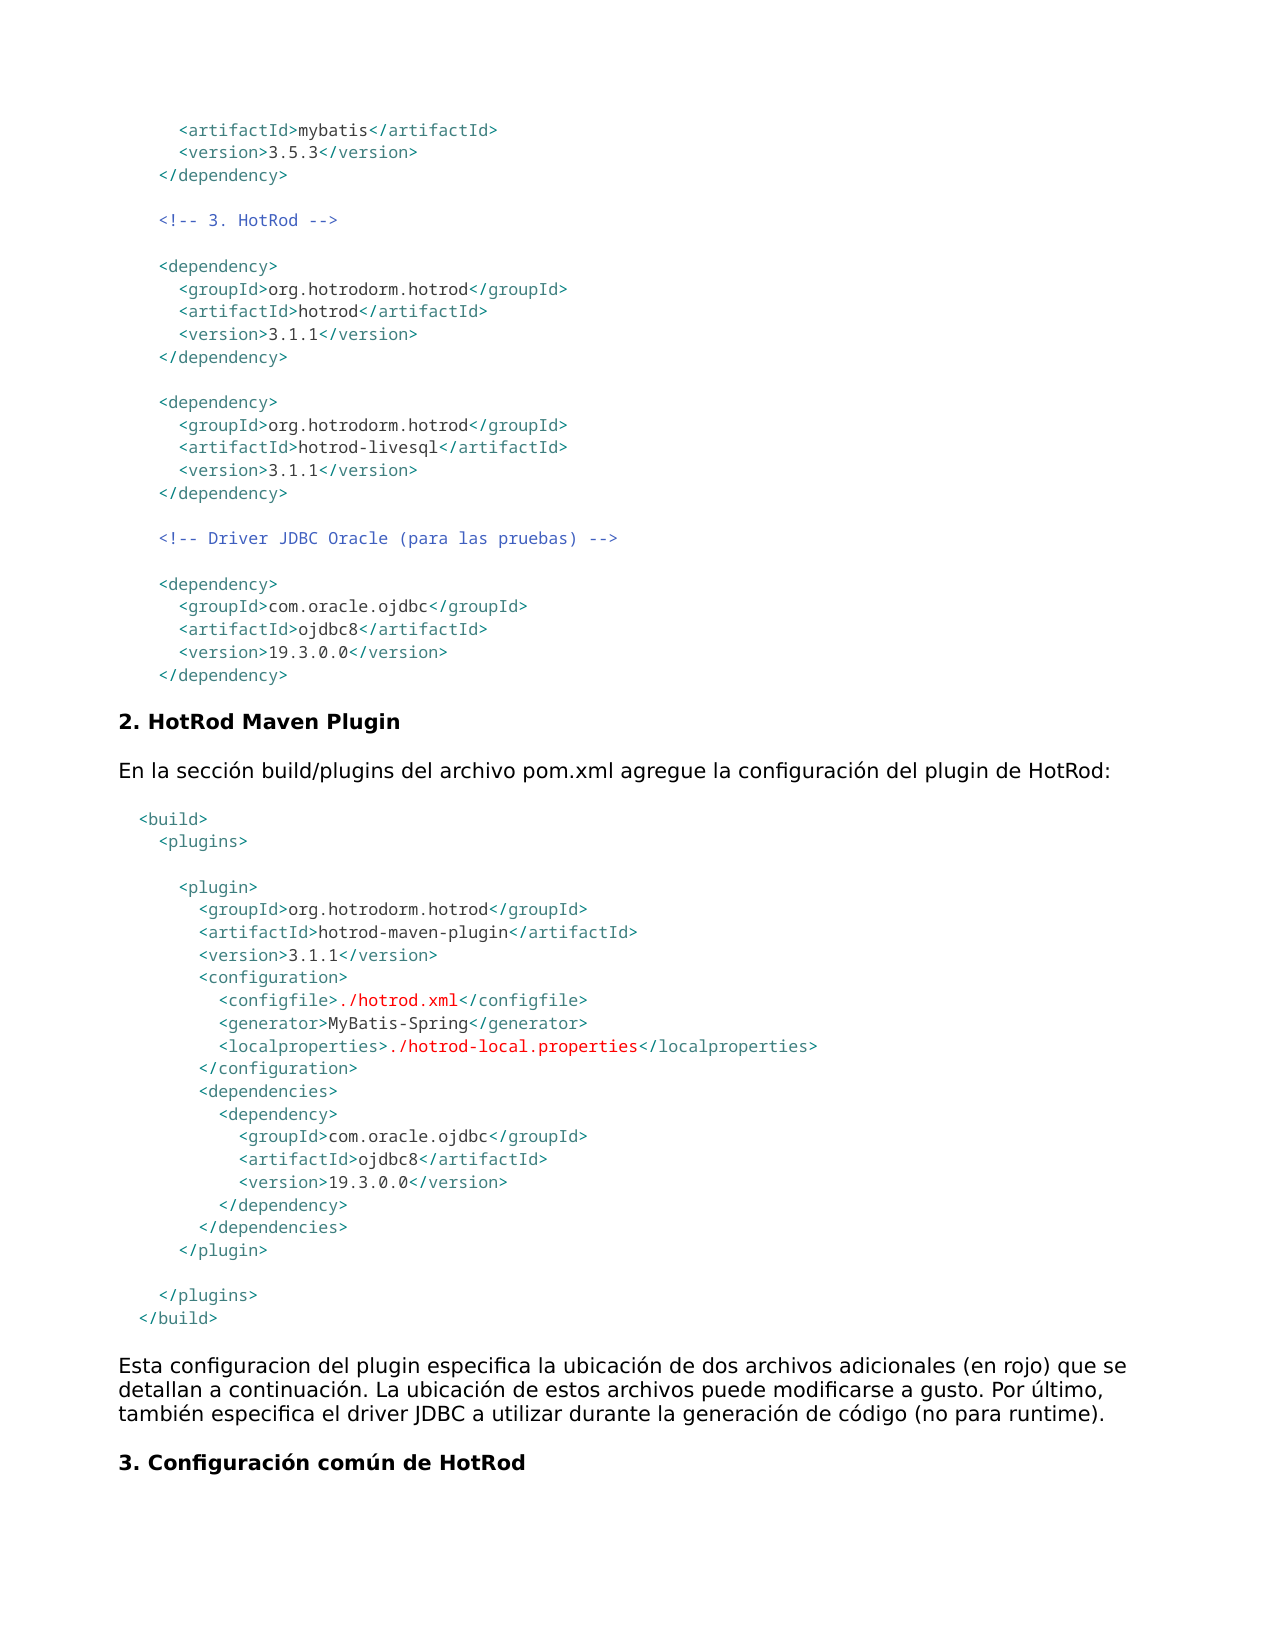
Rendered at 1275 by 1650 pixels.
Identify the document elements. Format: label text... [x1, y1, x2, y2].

text </configuration> [118, 1057, 1157, 1080]
text <version>3.1.1</version> [118, 459, 1157, 481]
text <version>19.3.0.0</version> [118, 640, 1157, 663]
text </dependencies> [118, 1216, 1157, 1239]
text </plugins> [118, 1284, 1157, 1307]
text <dependencies> [118, 1080, 1157, 1102]
text <localproperties>./hotrod-local.properties</localproperties> [118, 1034, 1157, 1057]
text <artifactId>hotrod-livesql</artifactId> [118, 436, 1157, 459]
text 2. HotRod Maven Plugin [118, 710, 1157, 734]
text </dependency> [118, 345, 1157, 368]
text <version>19.3.0.0</version> [118, 1171, 1157, 1193]
text </dependency> [118, 1193, 1157, 1216]
text <artifactId>hotrod-maven-plugin</artifactId> [118, 921, 1157, 943]
text Esta configuracion del plugin especifica la ubicación de dos archivos adicionales (en rojo) que se detallan a continuación. La ubicación de estos archivos puede modificarse a gusto. Por último, también especifica el driver JDBC a utilizar durante la generación de código (no para runtime). [118, 1354, 1157, 1427]
text </dependency> [118, 663, 1157, 686]
text <artifactId>hotrod</artifactId> [118, 300, 1157, 322]
text En la sección build/plugins del archivo pom.xml agregue la configuración del plugin de HotRod: [118, 759, 1157, 783]
text <plugins> [118, 830, 1157, 853]
text <groupId>org.hotrodorm.hotrod</groupId> [118, 413, 1157, 436]
text </plugin> [118, 1239, 1157, 1261]
text <dependency> [118, 1102, 1157, 1125]
text </build> [118, 1307, 1157, 1329]
text <plugin> [118, 875, 1157, 898]
text <artifactId>mybatis</artifactId> [118, 118, 1157, 141]
text <!-- 3. HotRod --> [118, 209, 1157, 232]
text <configfile>./hotrod.xml</configfile> [118, 989, 1157, 1012]
text <version>3.1.1</version> [118, 322, 1157, 345]
text </dependency> [118, 163, 1157, 186]
text <build> [118, 807, 1157, 830]
text <!-- Driver JDBC Oracle (para las pruebas) --> [118, 527, 1157, 549]
text <groupId>com.oracle.ojdbc</groupId> [118, 1125, 1157, 1148]
text <generator>MyBatis-Spring</generator> [118, 1012, 1157, 1034]
text <groupId>org.hotrodorm.hotrod</groupId> [118, 898, 1157, 921]
text 3. Configuración común de HotRod [118, 1451, 1157, 1475]
text <dependency> [118, 391, 1157, 413]
text <version>3.1.1</version> [118, 943, 1157, 966]
text </dependency> [118, 481, 1157, 504]
text <dependency> [118, 572, 1157, 595]
text <artifactId>ojdbc8</artifactId> [118, 1148, 1157, 1171]
text <artifactId>ojdbc8</artifactId> [118, 618, 1157, 640]
text <version>3.5.3</version> [118, 141, 1157, 163]
text <groupId>org.hotrodorm.hotrod</groupId> [118, 277, 1157, 300]
text <groupId>com.oracle.ojdbc</groupId> [118, 595, 1157, 618]
text <dependency> [118, 254, 1157, 277]
text <configuration> [118, 966, 1157, 989]
